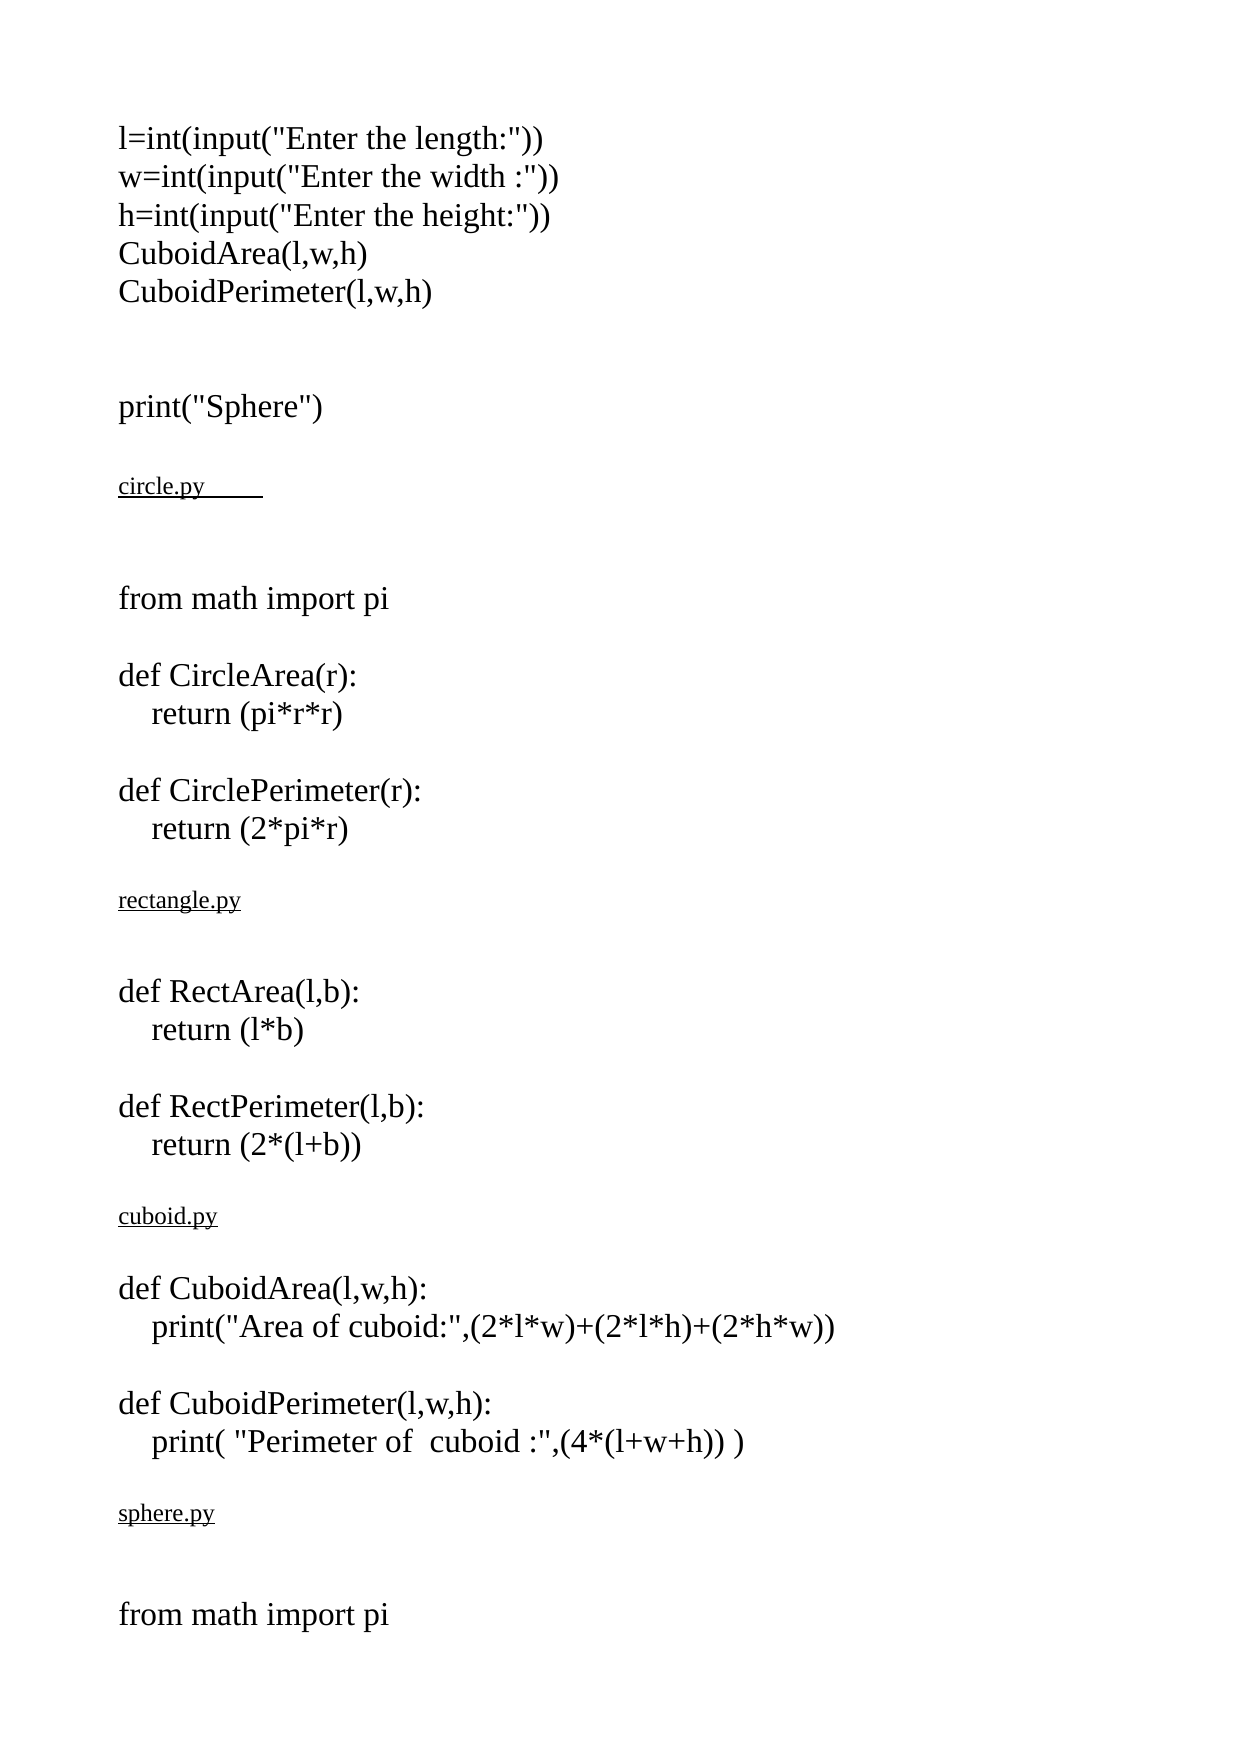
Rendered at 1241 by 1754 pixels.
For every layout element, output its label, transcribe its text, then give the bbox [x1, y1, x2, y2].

text print( "Perimeter of cuboid :",(4*(l+w+h)) ) [118, 1421, 1122, 1460]
text rectangle.py [118, 885, 1122, 913]
text sphere.py [118, 1498, 1122, 1527]
text def CircleArea(r): [118, 655, 1122, 693]
text h=int(input("Enter the height:")) [118, 195, 1122, 233]
text def CuboidPerimeter(l,w,h): [118, 1383, 1122, 1421]
text w=int(input("Enter the width :")) [118, 156, 1122, 195]
text CuboidArea(l,w,h) [118, 233, 1122, 271]
text from math import pi [118, 578, 1122, 616]
text return (2*(l+b)) [118, 1124, 1122, 1163]
text return (l*b) [118, 1009, 1122, 1048]
text CuboidPerimeter(l,w,h) [118, 271, 1122, 310]
text cuboid.py [118, 1201, 1122, 1230]
text circle.py [118, 463, 1122, 501]
text return (2*pi*r) [118, 808, 1122, 846]
text def RectArea(l,b): [118, 971, 1122, 1009]
text def CirclePerimeter(r): [118, 770, 1122, 808]
text from math import pi [118, 1594, 1122, 1632]
text l=int(input("Enter the length:")) [118, 118, 1122, 156]
text return (pi*r*r) [118, 693, 1122, 731]
text def CuboidArea(l,w,h): [118, 1268, 1122, 1306]
text print("Sphere") [118, 386, 1122, 425]
text print("Area of cuboid:",(2*l*w)+(2*l*h)+(2*h*w)) [118, 1306, 1122, 1345]
text def RectPerimeter(l,b): [118, 1086, 1122, 1124]
